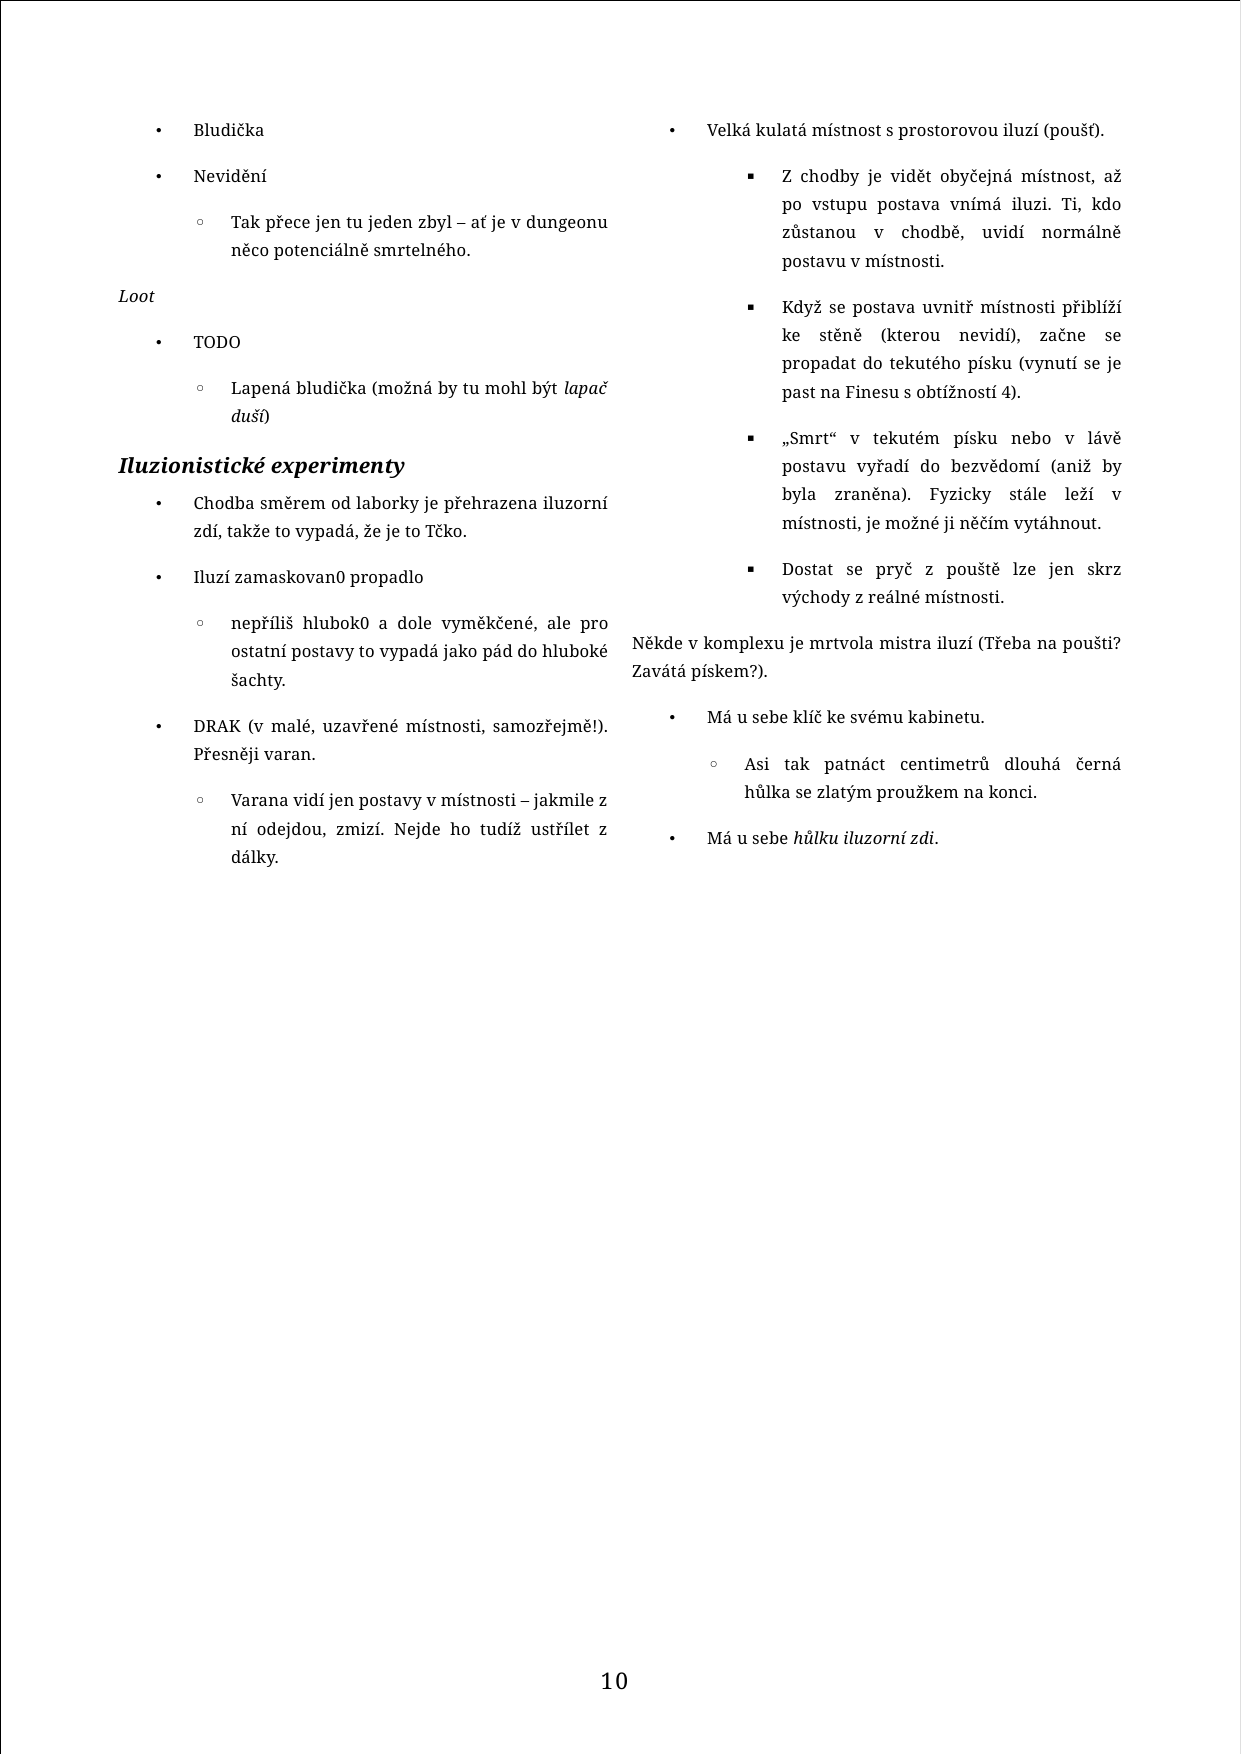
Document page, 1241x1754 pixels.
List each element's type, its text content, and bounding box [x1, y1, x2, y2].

list Má u sebe klíč ke svému kabinetu. [669, 706, 1122, 729]
list Z chodby je vidět obyčejná místnost, až po vstupu postava vnímá iluzi. Ti, kdo zůstanou v chodbě, uvidí normálně postavu v místnosti. [744, 164, 1122, 272]
list „Smrt“ v tekutém písku nebo v lávě postavu vyřadí do bezvědomí (aniž by byla zraněna). Fyzicky stále leží v místnosti, je možné ji něčím vytáhnout. [744, 426, 1122, 534]
list TODO [156, 331, 608, 353]
list DRAK (v malé, uzavřené místnosti, samozřejmě!). Přesněji varan. [156, 714, 608, 766]
list Lapená bludička (možná by tu mohl být lapač duší) [193, 377, 608, 428]
list Iluzí zamaskovan0 propadlo [156, 566, 608, 588]
subtitle Iluzionistické experimenty [118, 451, 608, 479]
list Dostat se pryč z pouště lze jen skrz východy z reálné místnosti. [744, 557, 1122, 608]
list Chodba směrem od laborky je přehrazena iluzorní zdí, takže to vypadá, že je to Tčko. [156, 491, 608, 542]
list Asi tak patnáct centimetrů dlouhá černá hůlka se zlatým proužkem na konci. [707, 752, 1122, 803]
list Když se postava uvnitř místnosti přiblíží ke stěně (kterou nevidí), začne se propadat do tekutého písku (vynutí se je past na Finesu s obtížností 4). [744, 295, 1122, 403]
list Tak přece jen tu jeden zbyl – ať je v dungeonu něco potenciálně smrtelného. [193, 210, 608, 261]
list nepříliš hlubok0 a dole vyměkčené, ale pro ostatní postavy to vypadá jako pád do hluboké šachty. [193, 612, 608, 691]
list Velká kulatá místnost s prostorovou iluzí (poušť). [669, 118, 1122, 141]
list Nevidění [156, 164, 608, 187]
text Někde v komplexu je mrtvola mistra iluzí (Třeba na poušti? Zavátá pískem?). [632, 632, 1122, 683]
list Varana vidí jen postavy v místnosti – jakmile z ní odejdou, zmizí. Nejde ho tudíž ustřílet z dálky. [193, 789, 608, 868]
text Loot [118, 285, 608, 307]
list Bludička [156, 118, 608, 141]
list Má u sebe hůlku iluzorní zdi. [669, 827, 1122, 849]
